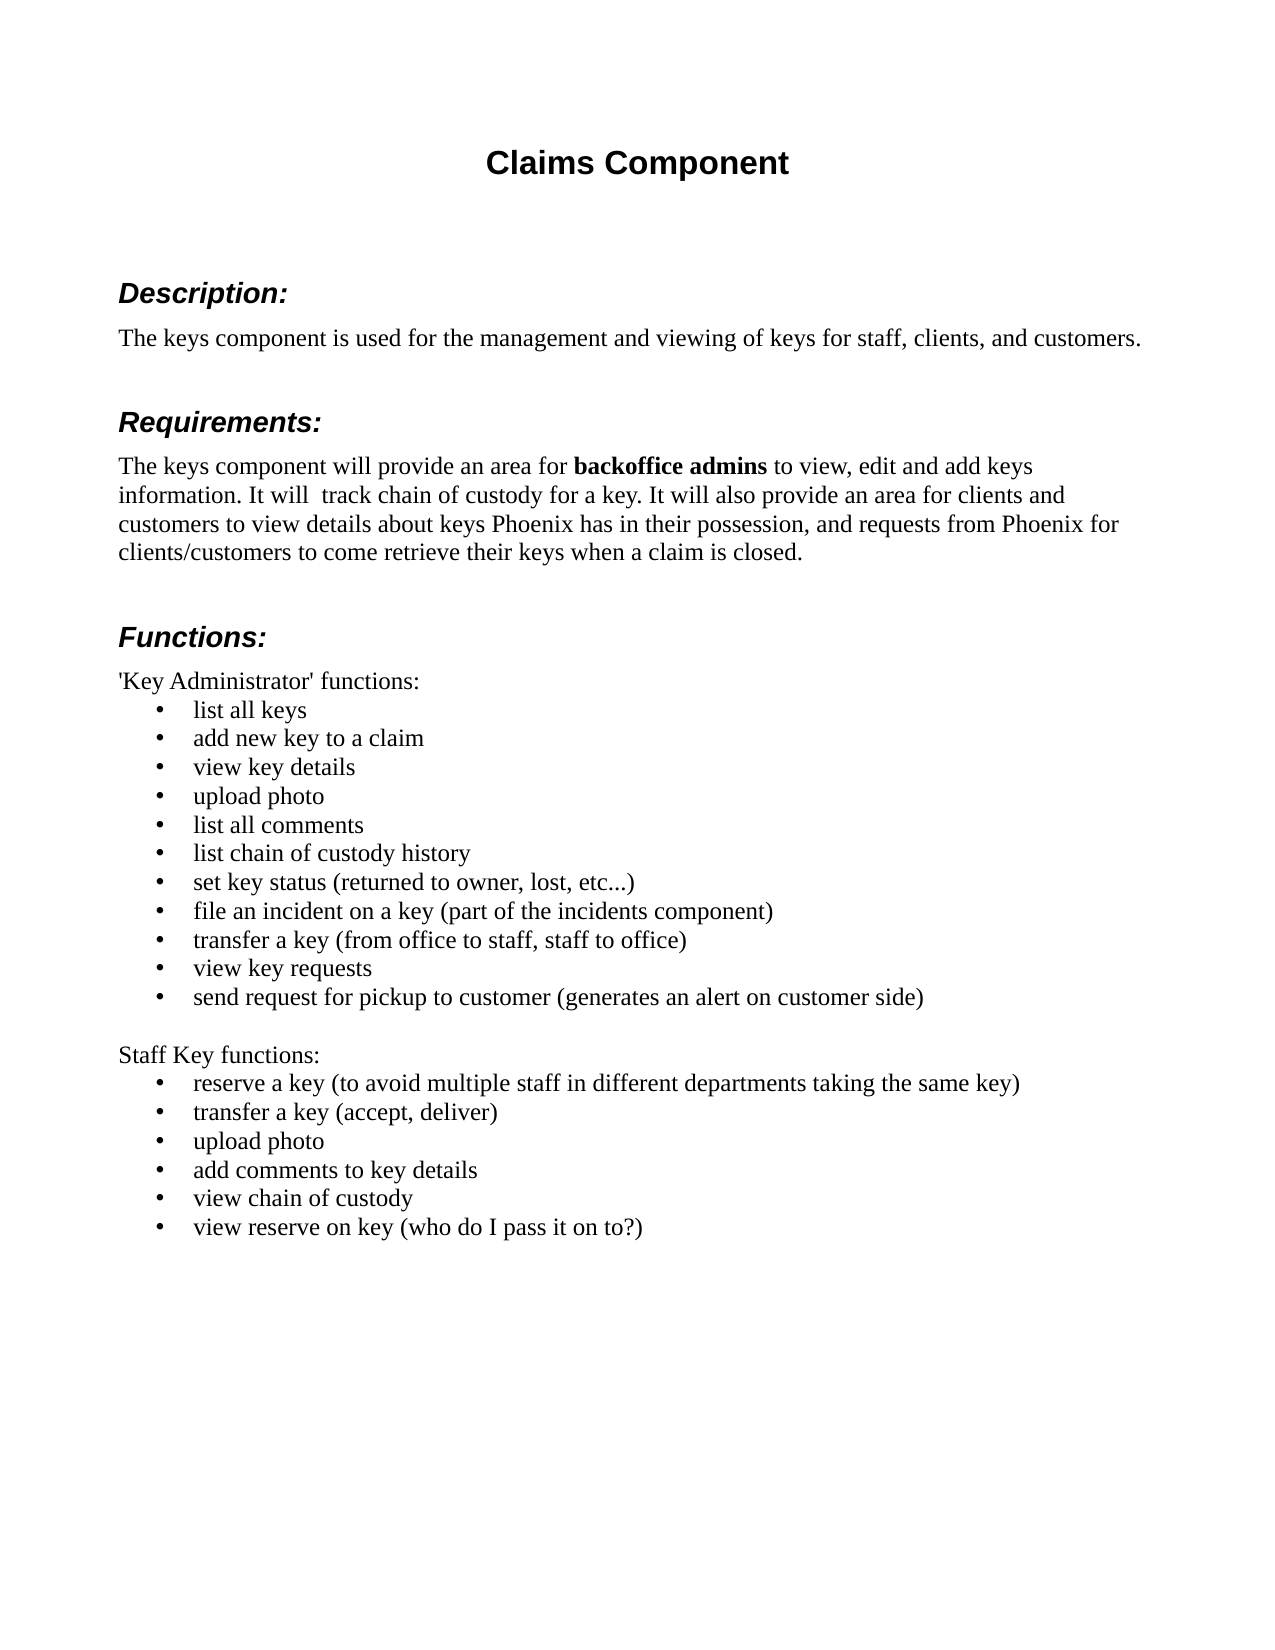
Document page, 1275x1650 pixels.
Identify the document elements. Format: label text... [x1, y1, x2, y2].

list upload photo [156, 781, 1157, 810]
text 'Key Administrator' functions: [118, 666, 1157, 695]
text Staff Key functions: [118, 1040, 1157, 1068]
text The keys component is used for the management and viewing of keys for staff, clients, and customers. [118, 323, 1157, 351]
list file an incident on a key (part of the incidents component) [156, 896, 1157, 925]
text The keys component will provide an area for backoffice admins to view, edit and add keys information. It will track chain of custody for a key. It will also provide an area for clients and customers to view details about keys Phoenix has in their possession, and requests from Phoenix for clients/customers to come retrieve their keys when a claim is closed. [118, 451, 1157, 566]
subtitle Requirements: [118, 405, 1157, 439]
list send request for pickup to customer (generates an alert on customer side) [156, 982, 1157, 1011]
subtitle Description: [118, 277, 1157, 310]
list list all keys [156, 695, 1157, 723]
list transfer a key (accept, deliver) [156, 1097, 1157, 1126]
list view chain of custody [156, 1183, 1157, 1212]
list list chain of custody history [156, 838, 1157, 867]
list view key details [156, 752, 1157, 781]
list transfer a key (from office to staff, staff to office) [156, 925, 1157, 953]
list upload photo [156, 1126, 1157, 1155]
subtitle Functions: [118, 620, 1157, 653]
list view key requests [156, 953, 1157, 982]
list reserve a key (to avoid multiple staff in different departments taking the same key) [156, 1068, 1157, 1097]
list list all comments [156, 810, 1157, 838]
list view reserve on key (who do I pass it on to?) [156, 1212, 1157, 1241]
list add comments to key details [156, 1155, 1157, 1183]
list set key status (returned to owner, lost, etc...) [156, 867, 1157, 896]
list add new key to a claim [156, 723, 1157, 752]
subtitle Claims Component [118, 143, 1157, 182]
